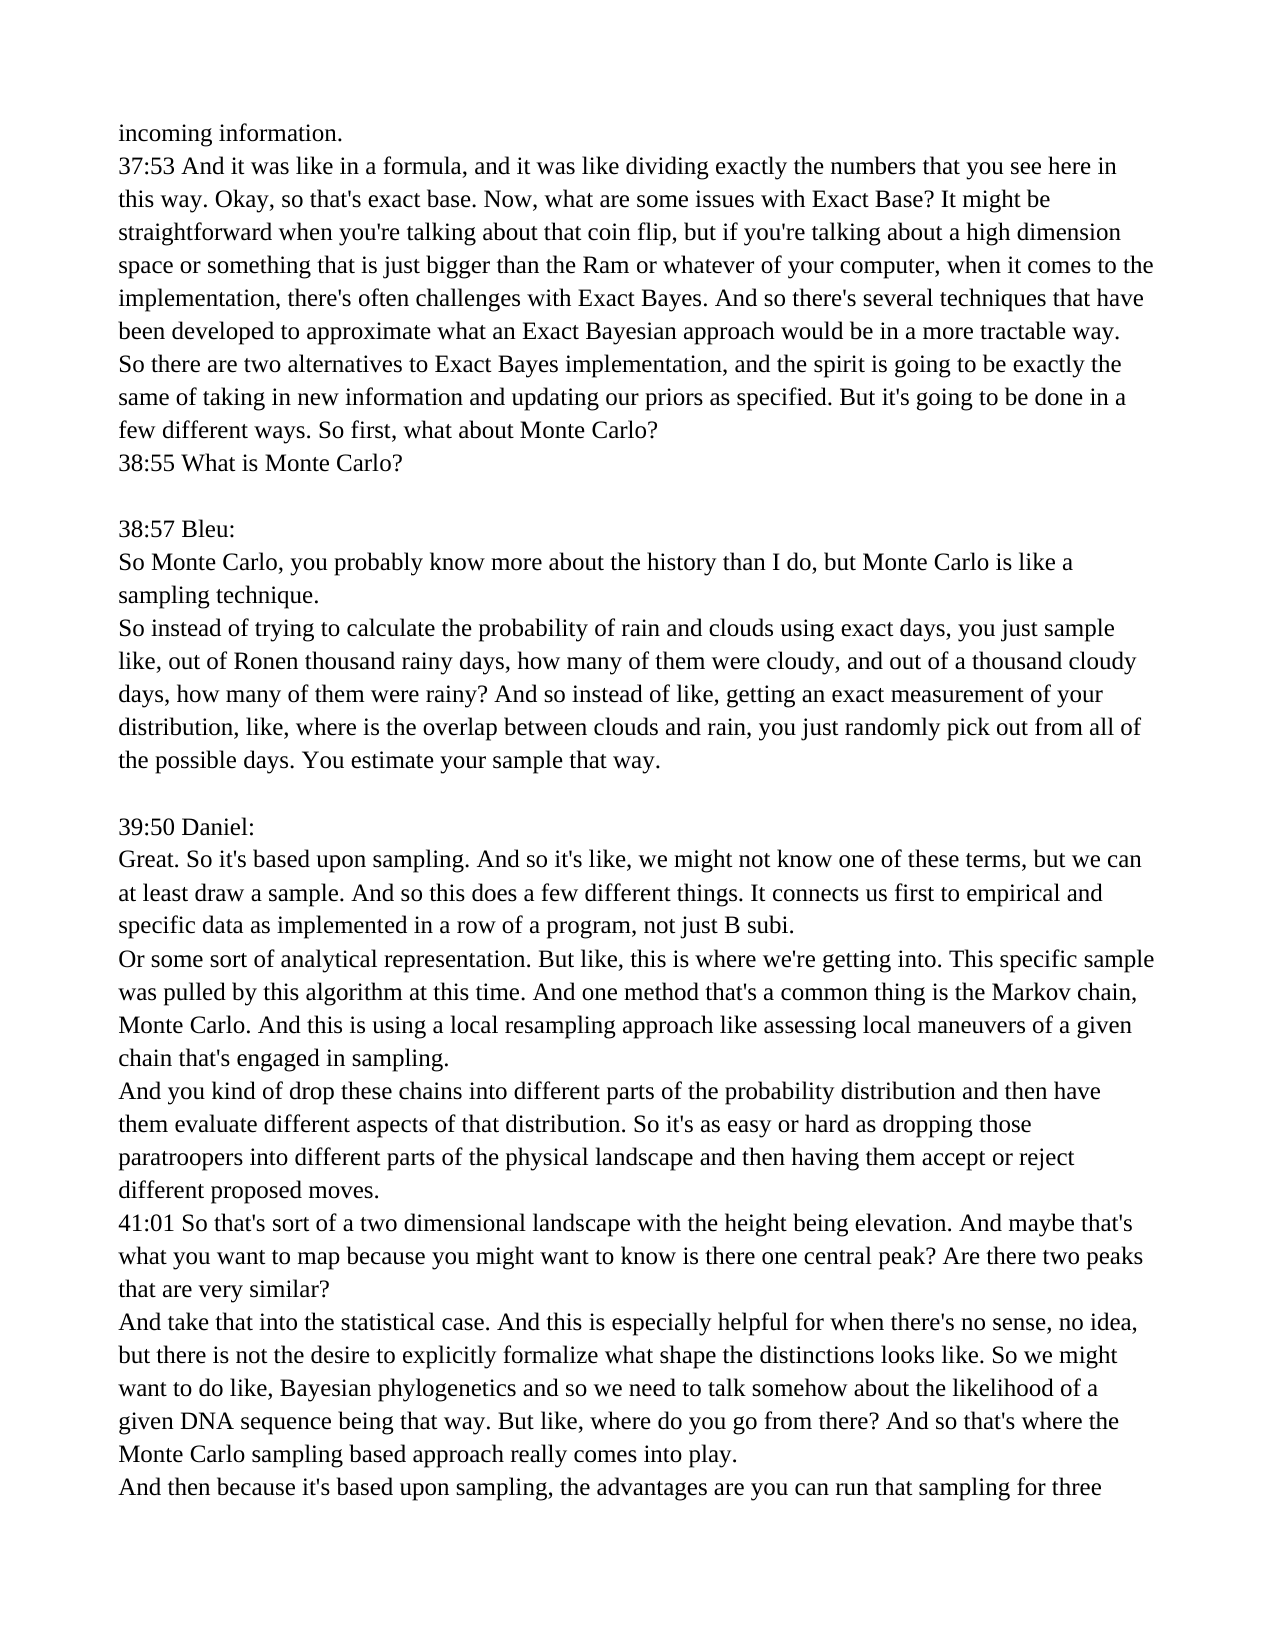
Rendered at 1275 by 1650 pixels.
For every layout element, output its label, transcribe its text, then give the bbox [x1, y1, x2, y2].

text Or some sort of analytical representation. But like, this is where we're getting into. This specific sample was pulled by this algorithm at this time. And one method that's a common thing is the Markov chain, Monte Carlo. And this is using a local resampling approach like assessing local maneuvers of a given chain that's engaged in sampling. [118, 944, 1157, 1071]
text So there are two alternatives to Exact Bayes implementation, and the spirit is going to be exactly the same of taking in new information and updating our priors as specified. But it's going to be done in a few different ways. So first, what about Monte Carlo? [118, 349, 1157, 444]
text incoming information. [118, 118, 1157, 147]
text 41:01 So that's sort of a two dimensional landscape with the height being elevation. And maybe that's what you want to map because you might want to know is there one central peak? Are there two peaks that are very similar? [118, 1208, 1157, 1303]
text 39:50 Daniel: [118, 812, 1157, 840]
text 38:57 Bleu: [118, 514, 1157, 543]
text 37:53 And it was like in a formula, and it was like dividing exactly the numbers that you see here in this way. Okay, so that's exact base. Now, what are some issues with Exact Base? It might be straightforward when you're talking about that coin flip, but if you're talking about a high dimension space or something that is just bigger than the Ram or whatever of your computer, when it comes to the implementation, there's often challenges with Exact Bayes. And so there's several techniques that have been developed to approximate what an Exact Bayesian approach would be in a more tractable way. [118, 151, 1157, 345]
text And then because it's based upon sampling, the advantages are you can run that sampling for three [118, 1472, 1157, 1501]
text And you kind of drop these chains into different parts of the probability distribution and then have them evaluate different aspects of that distribution. So it's as easy or hard as dropping those paratroopers into different parts of the physical landscape and then having them accept or reject different proposed moves. [118, 1076, 1157, 1203]
text And take that into the statistical case. And this is especially helpful for when there's no sense, no idea, but there is not the desire to explicitly formalize what shape the distinctions looks like. So we might want to do like, Bayesian phylogenetics and so we need to talk somehow about the likelihood of a given DNA sequence being that way. But like, where do you go from there? And so that's where the Monte Carlo sampling based approach really comes into play. [118, 1307, 1157, 1468]
text So Monte Carlo, you probably know more about the history than I do, but Monte Carlo is like a sampling technique. [118, 547, 1157, 609]
text 38:55 What is Monte Carlo? [118, 448, 1157, 477]
text So instead of trying to calculate the probability of rain and clouds using exact days, you just sample like, out of Ronen thousand rainy days, how many of them were cloudy, and out of a thousand cloudy days, how many of them were rainy? And so instead of like, getting an exact measurement of your distribution, like, where is the overlap between clouds and rain, you just randomly pick out from all of the possible days. You estimate your sample that way. [118, 613, 1157, 774]
text Great. So it's based upon sampling. And so it's like, we might not know one of these terms, but we can at least draw a sample. And so this does a few different things. It connects us first to empirical and specific data as implemented in a row of a program, not just B subi. [118, 844, 1157, 939]
